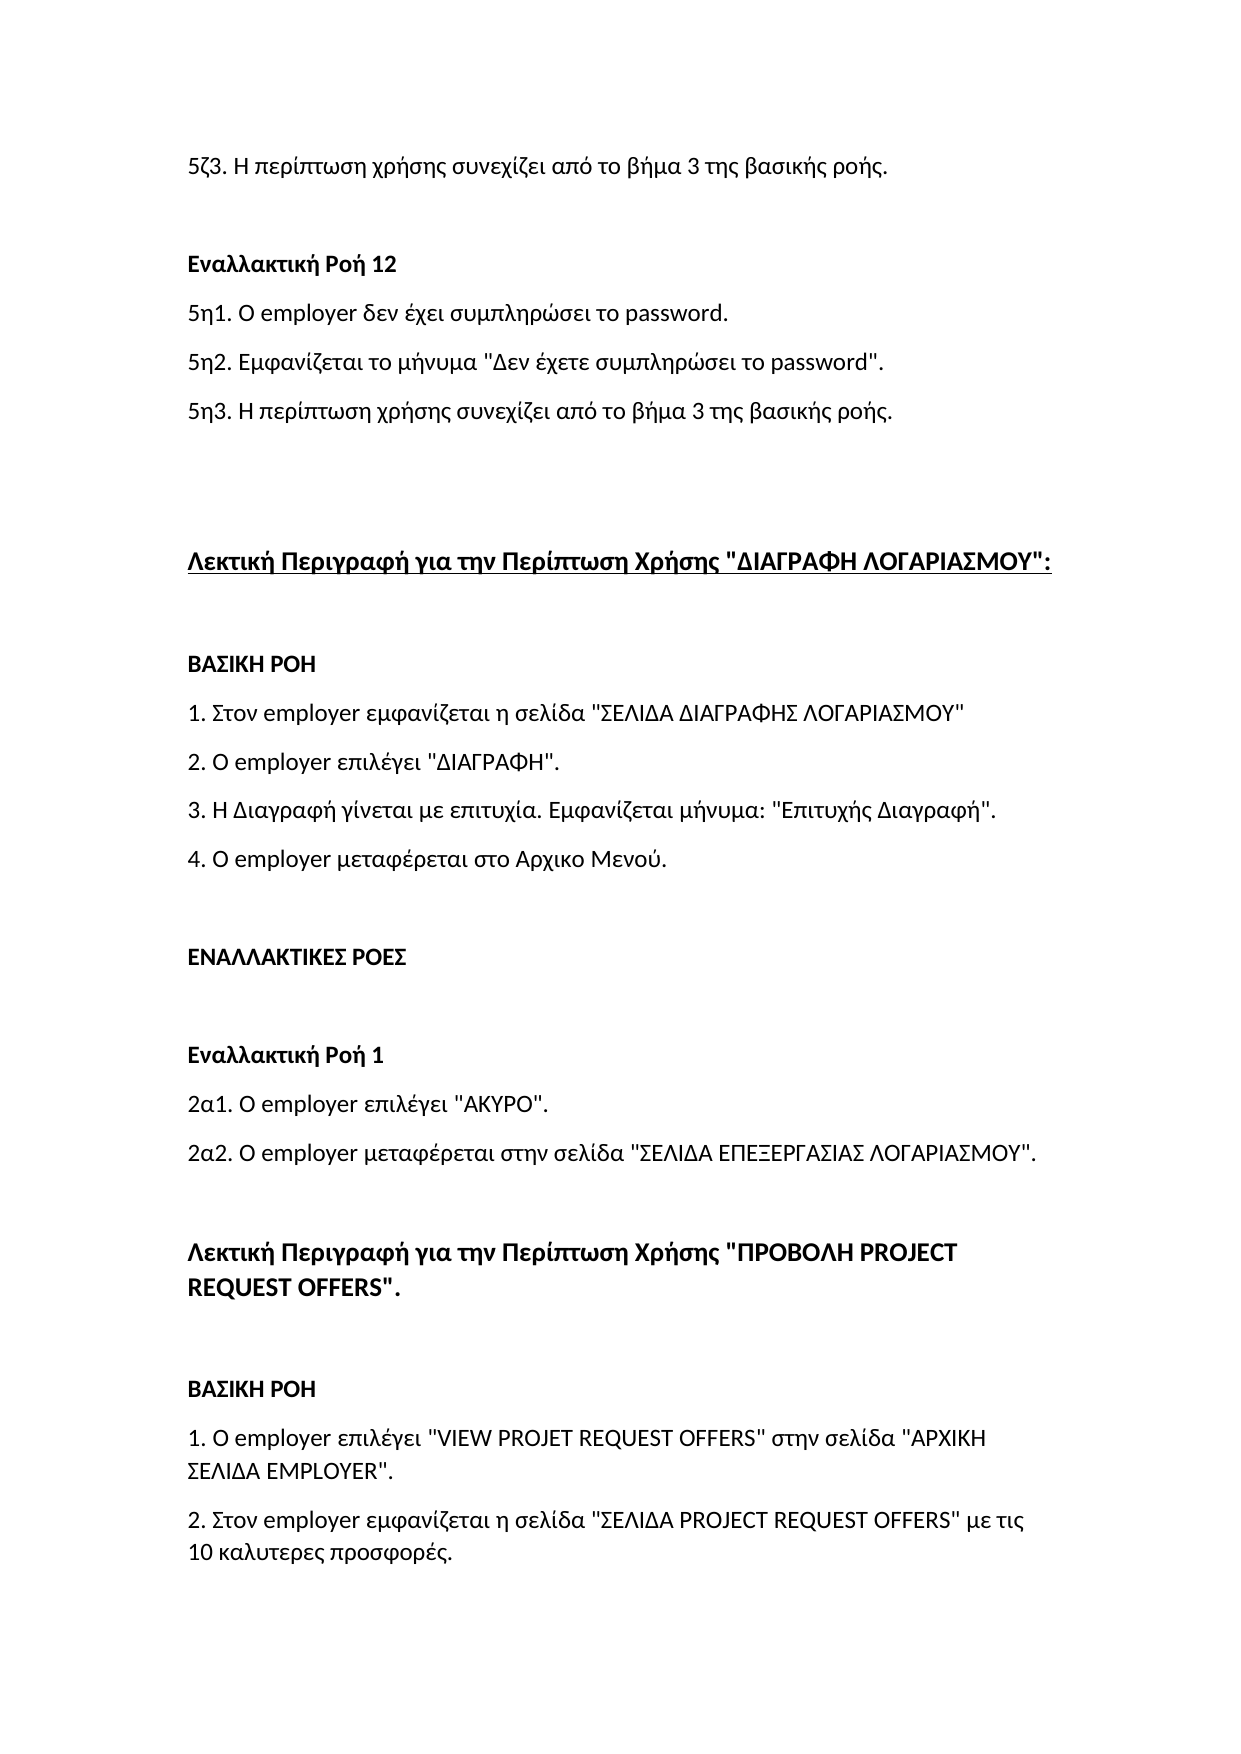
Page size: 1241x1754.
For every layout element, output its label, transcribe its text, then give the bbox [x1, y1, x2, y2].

text 5η2. Εμφανίζεται το μήνυμα "Δεν έχετε συμπληρώσει το password". [187, 346, 1053, 376]
text 2α1. Ο employer επιλέγει "ΑΚΥΡΟ". [187, 1088, 1053, 1119]
text 2. Ο employer επιλέγει "ΔΙΑΓΡΑΦΗ". [187, 746, 1053, 776]
text 1. Στον employer εμφανίζεται η σελίδα "ΣΕΛΙΔΑ ΔΙΑΓΡΑΦΗΣ ΛΟΓΑΡΙΑΣΜΟΥ" [187, 697, 1053, 727]
text 5η3. Η περίπτωση χρήσης συνεχίζει από το βήμα 3 της βασικής ροής. [187, 395, 1053, 425]
text 4. Ο employer μεταφέρεται στο Αρχικο Μενού. [187, 843, 1053, 874]
text ΒΑΣΙΚΗ ΡΟΗ [187, 648, 1053, 678]
text Εναλλακτική Ροή 1 [187, 1039, 1053, 1070]
text 5η1. O employer δεν έχει συμπληρώσει το password. [187, 297, 1053, 327]
text 3. Η Διαγραφή γίνεται με επιτυχία. Εμφανίζεται μήνυμα: "Επιτυχής Διαγραφή". [187, 794, 1053, 825]
text Λεκτική Περιγραφή για την Περίπτωση Χρήσης "ΠΡΟΒΟΛΗ PROJECT REQUEST OFFERS". [187, 1235, 1053, 1303]
text ΒΑΣΙΚΗ ΡΟΗ [187, 1373, 1053, 1404]
text Εναλλακτική Ροή 12 [187, 248, 1053, 278]
text 2. Στον employer εμφανίζεται η σελίδα "ΣΕΛΙΔΑ PROJECT REQUEST OFFERS" με τις 10 καλυτερες προσφορές. [187, 1504, 1053, 1567]
text Λεκτική Περιγραφή για την Περίπτωση Χρήσης "ΔΙΑΓΡΑΦΗ ΛΟΓΑΡΙΑΣΜΟΥ": [187, 544, 1053, 577]
text ΕΝΑΛΛΑΚΤΙΚΕΣ ΡΟΕΣ [187, 941, 1053, 972]
text 1. Ο employer επιλέγει "VIEW PROJET REQUEST OFFERS" στην σελίδα "ΑΡΧΙΚΗ ΣΕΛΙΔΑ EMPLOYER". [187, 1422, 1053, 1485]
text 2α2. Ο employer μεταφέρεται στην σελίδα "ΣΕΛΙΔΑ ΕΠΕΞΕΡΓΑΣΙΑΣ ΛΟΓΑΡΙΑΣΜΟΥ". [187, 1137, 1053, 1168]
text 5ζ3. Η περίπτωση χρήσης συνεχίζει από το βήμα 3 της βασικής ροής. [187, 150, 1053, 181]
